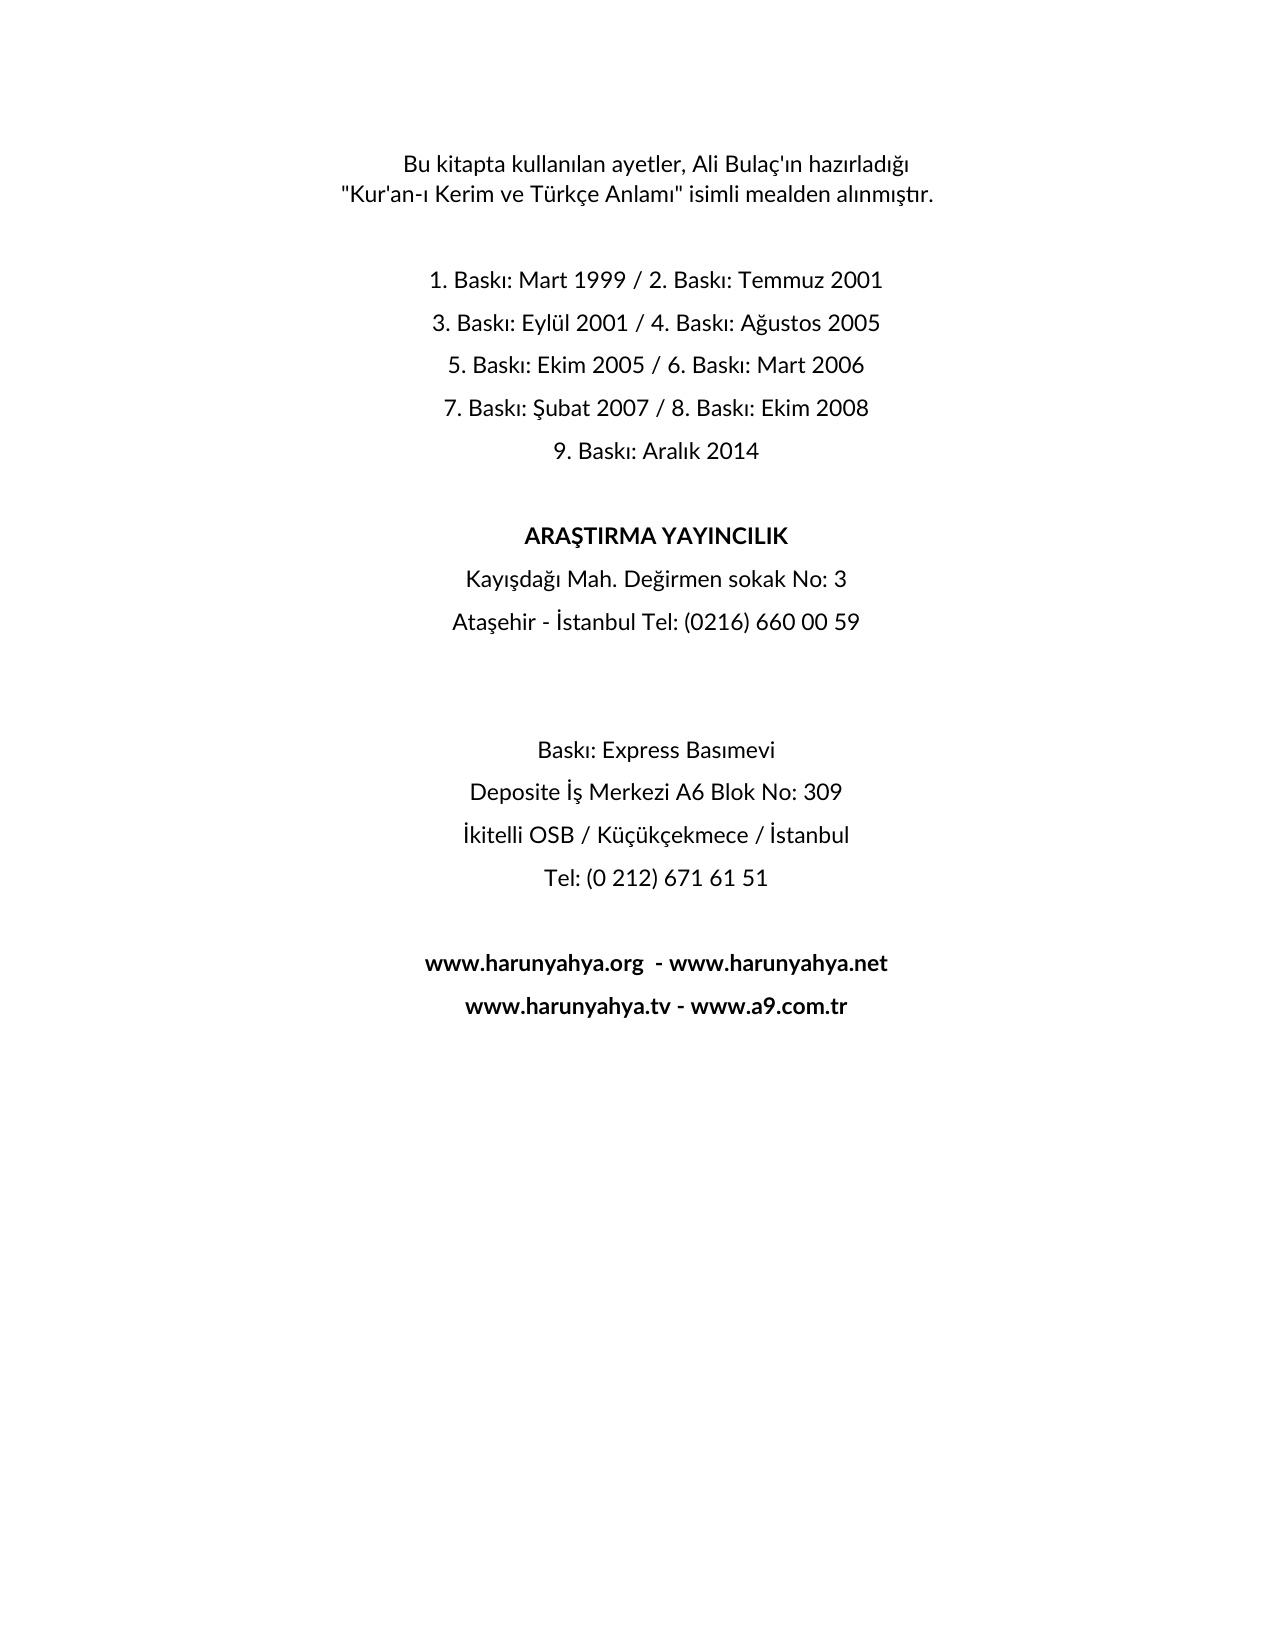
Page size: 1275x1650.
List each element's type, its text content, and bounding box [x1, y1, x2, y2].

text Baskı: Express Basımevi [75, 735, 1200, 763]
text Deposite İş Merkezi A6 Blok No: 309 [75, 778, 1200, 806]
text www.harunyahya.tv - www.a9.com.tr [75, 992, 1200, 1019]
text Tel: (0 212) 671 61 51 [75, 863, 1200, 891]
text 7. Baskı: Şubat 2007 / 8. Baskı: Ekim 2008 [75, 394, 1200, 421]
text 5. Baskı: Ekim 2005 / 6. Baskı: Mart 2006 [75, 351, 1200, 378]
text Bu kitapta kullanılan ayetler, Ali Bulaç'ın hazırladığı "Kur'an-ı Kerim ve Türkçe Anlamı" isimli mealden alınmıştır. [75, 150, 1200, 208]
text Ataşehir - İstanbul Tel: (0216) 660 00 59 [75, 607, 1200, 635]
text www.harunyahya.org - www.harunyahya.net [75, 949, 1200, 976]
text 3. Baskı: Eylül 2001 / 4. Baskı: Ağustos 2005 [75, 308, 1200, 336]
text İkitelli OSB / Küçükçekmece / İstanbul [75, 821, 1200, 848]
text Kayışdağı Mah. Değirmen sokak No: 3 [75, 564, 1200, 592]
text ARAŞTIRMA YAYINCILIK [75, 522, 1200, 549]
text 9. Baskı: Aralık 2014 [75, 436, 1200, 464]
text 1. Baskı: Mart 1999 / 2. Baskı: Temmuz 2001 [75, 266, 1200, 293]
